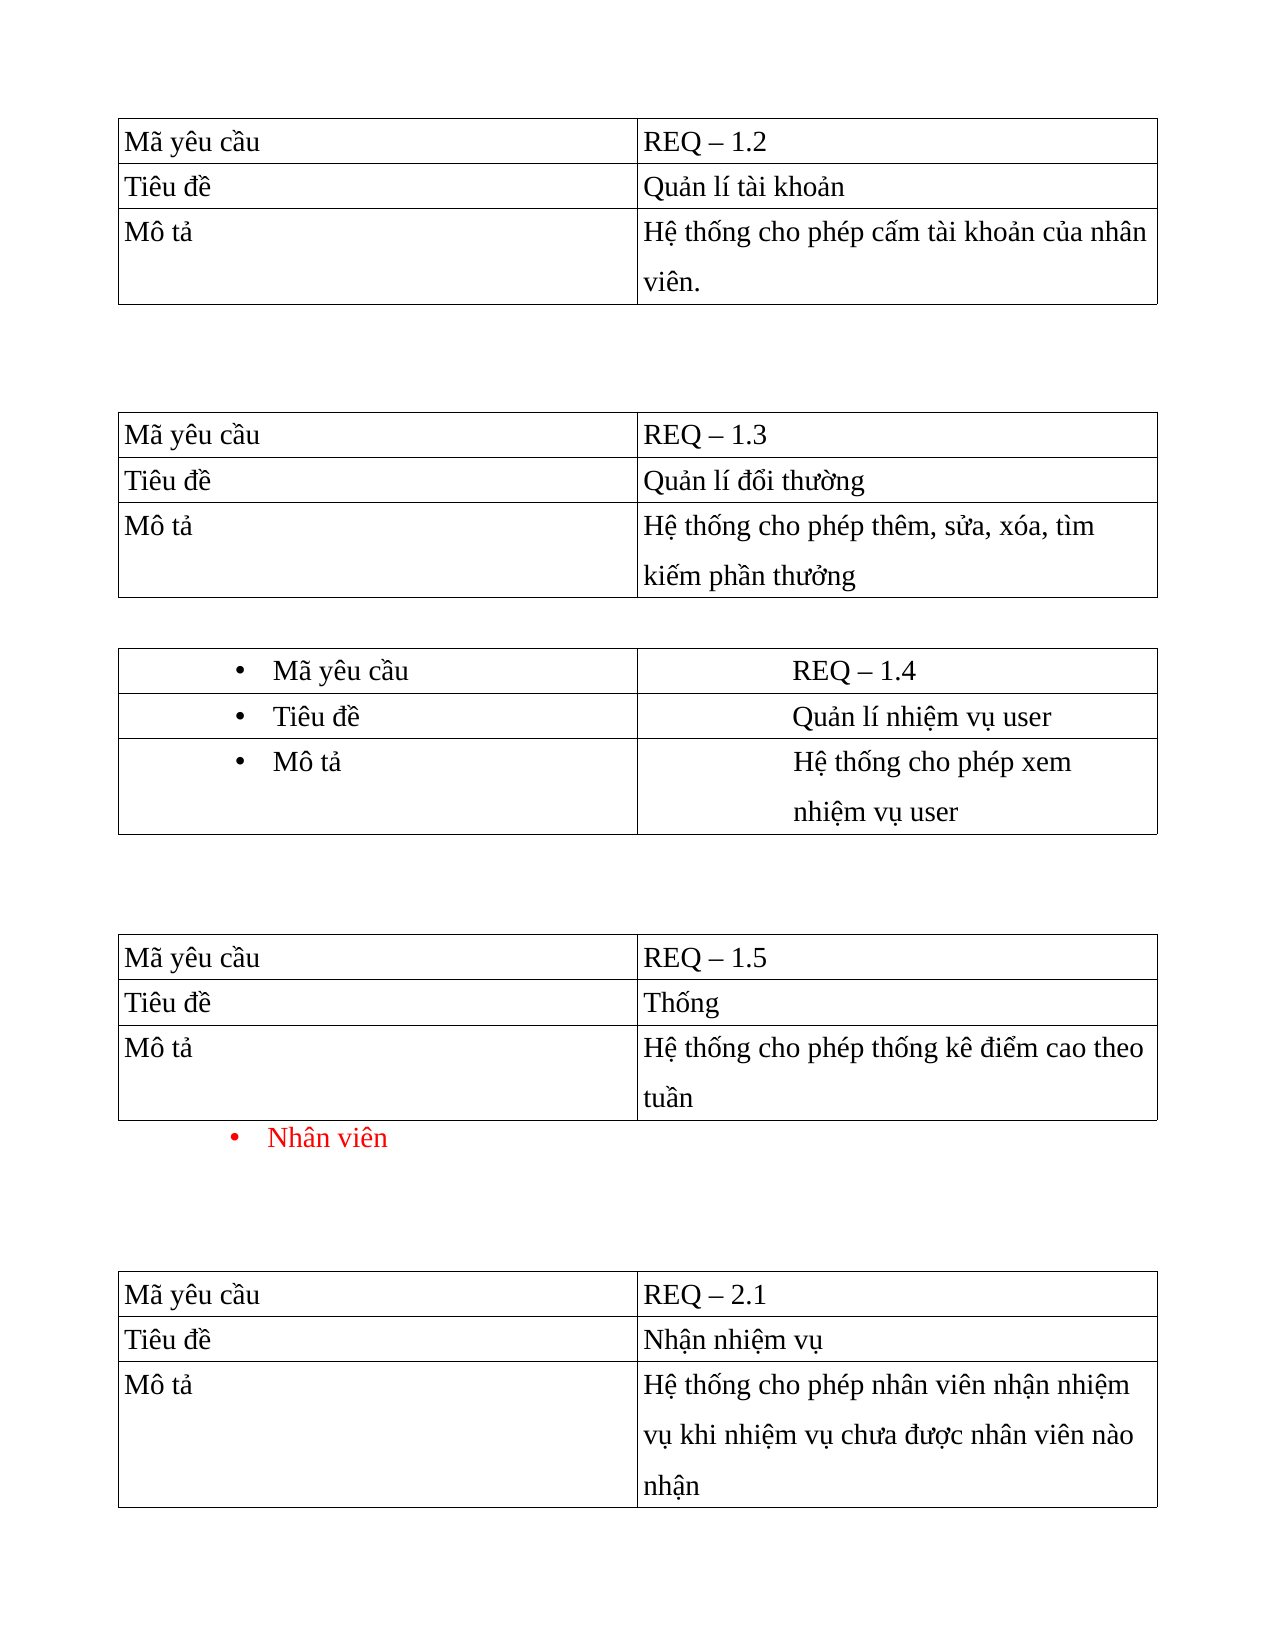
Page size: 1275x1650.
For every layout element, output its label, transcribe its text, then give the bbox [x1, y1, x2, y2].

table_cell Hệ thống cho phép thêm, sửa, xóa, tìm kiếm phần thưởng [638, 503, 1157, 597]
table_cell Hệ thống cho phép xem nhiệm vụ user [638, 739, 1157, 833]
table_cell Tiêu đề [119, 164, 637, 208]
table_header Mã yêu cầu [119, 935, 637, 979]
table_cell Thống [638, 980, 1157, 1024]
table_cell Quản lí nhiệm vụ user [638, 694, 1157, 738]
table_cell Hệ thống cho phép thống kê điểm cao theo tuần [638, 1026, 1157, 1120]
table_cell Hệ thống cho phép cấm tài khoản của nhân viên. [638, 209, 1157, 304]
table_cell Quản lí tài khoản [638, 164, 1157, 208]
table_cell Mô tả [119, 503, 637, 597]
table_cell Mô tả [119, 739, 637, 833]
table_cell Hệ thống cho phép nhân viên nhận nhiệm vụ khi nhiệm vụ chưa được nhân viên nào nhận [638, 1362, 1157, 1507]
table_header REQ – 2.1 [638, 1272, 1157, 1316]
table_cell Tiêu đề [119, 694, 637, 738]
table_cell Tiêu đề [119, 980, 637, 1024]
table_header Mã yêu cầu [119, 1272, 637, 1316]
table_cell Mô tả [119, 1026, 637, 1120]
table_header REQ – 1.5 [638, 935, 1157, 979]
table_cell Mô tả [119, 1362, 637, 1507]
table_header REQ – 1.3 [638, 413, 1157, 457]
table_header Mã yêu cầu [119, 413, 637, 457]
table_header Mã yêu cầu [119, 119, 637, 163]
table_cell Mô tả [119, 209, 637, 304]
table_cell Quản lí đổi thường [638, 458, 1157, 502]
table_cell Tiêu đề [119, 1317, 637, 1361]
table_header REQ – 1.2 [638, 119, 1157, 163]
list Nhân viên [229, 1121, 1157, 1154]
table_cell Nhận nhiệm vụ [638, 1317, 1157, 1361]
table_header Mã yêu cầu [119, 649, 637, 693]
table_header REQ – 1.4 [638, 649, 1157, 693]
table_cell Tiêu đề [119, 458, 637, 502]
